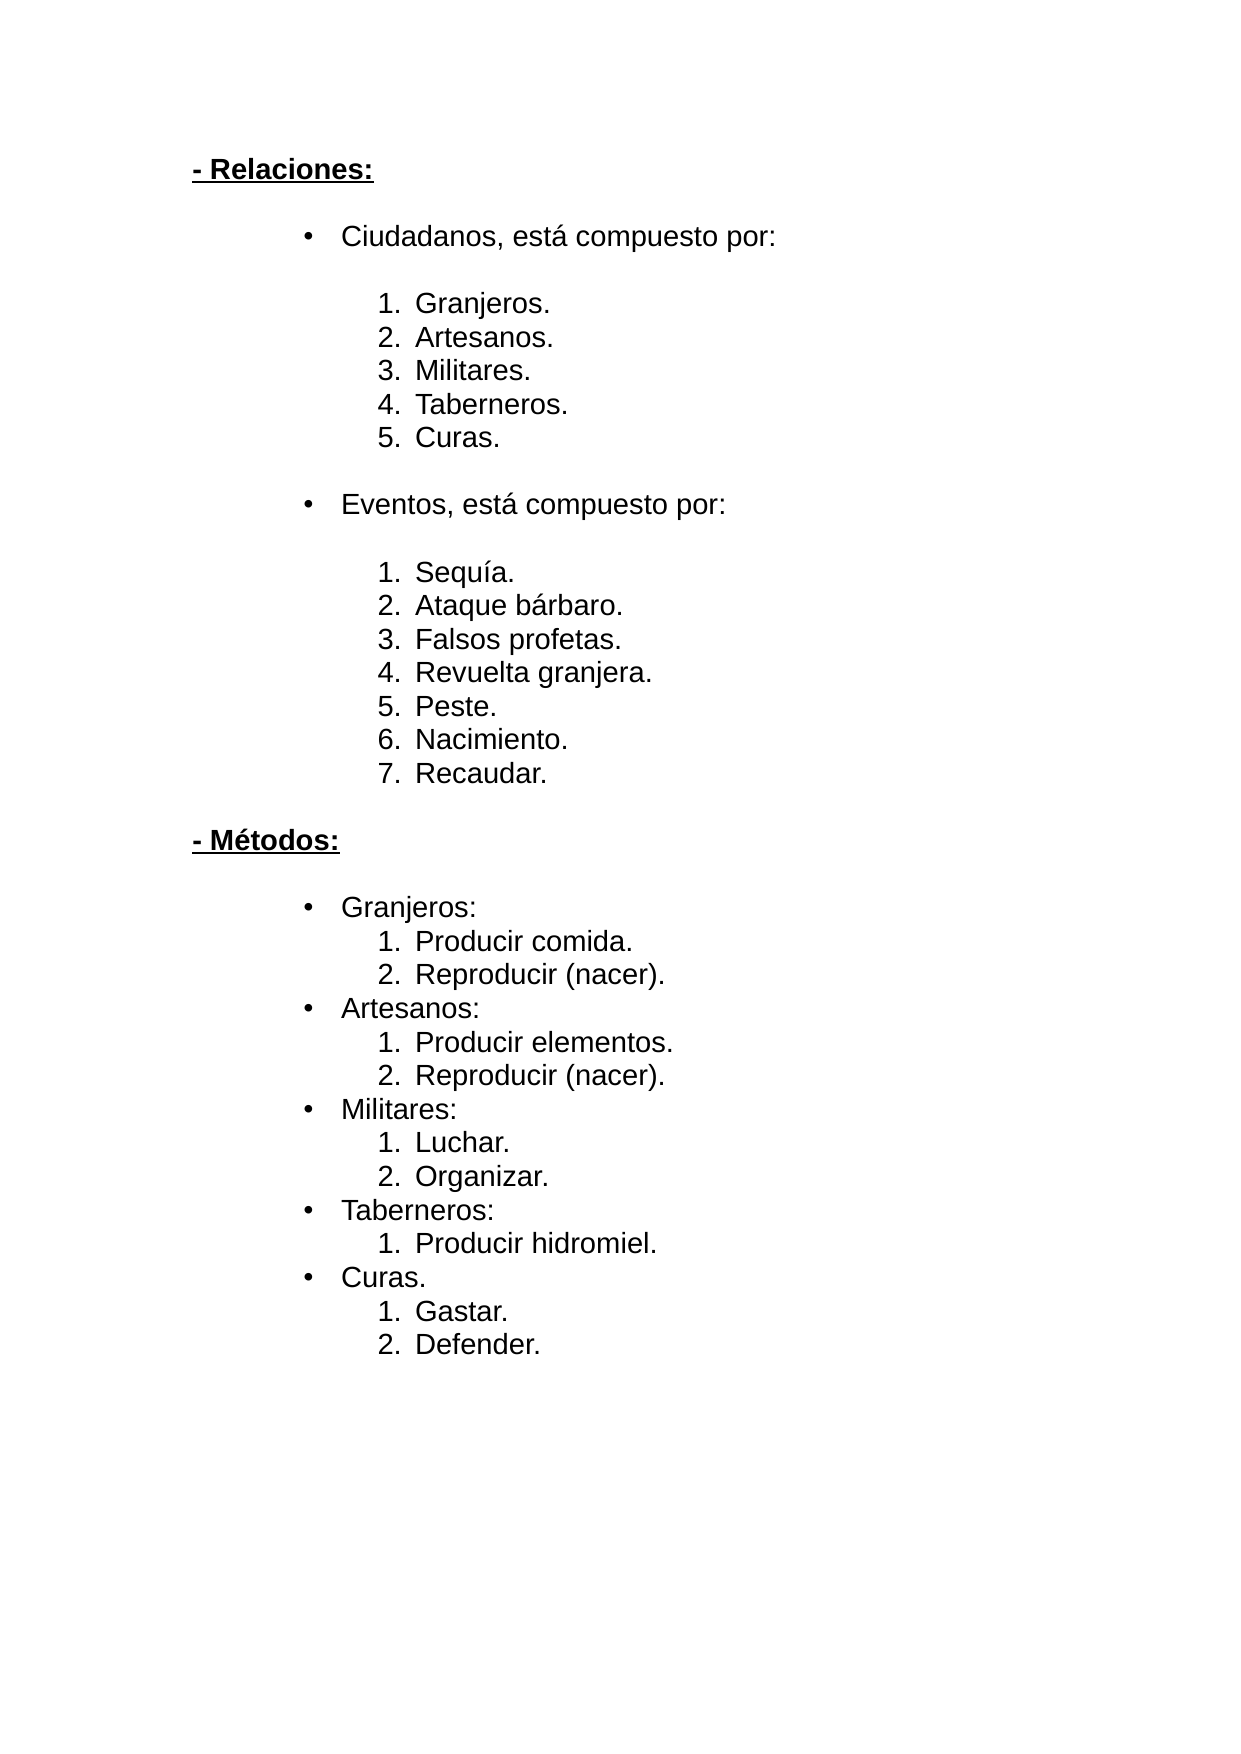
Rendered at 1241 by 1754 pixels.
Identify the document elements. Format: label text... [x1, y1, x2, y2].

list Sequía. [377, 554, 1122, 588]
list Nacimiento. [377, 722, 1122, 756]
list Artesanos: [303, 991, 1122, 1024]
list Gastar. [377, 1293, 1122, 1327]
list Producir comida. [377, 924, 1122, 957]
list Granjeros: [303, 890, 1122, 924]
list Falsos profetas. [377, 622, 1122, 655]
list Revuelta granjera. [377, 655, 1122, 689]
list Granjeros. [377, 286, 1122, 319]
list Curas. [377, 420, 1122, 454]
text - Métodos: [118, 823, 1122, 856]
list Peste. [377, 689, 1122, 722]
list Curas. [303, 1260, 1122, 1293]
list Recaudar. [377, 756, 1122, 789]
list Taberneros. [377, 387, 1122, 420]
text - Relaciones: [118, 152, 1122, 185]
list Artesanos. [377, 319, 1122, 353]
list Ciudadanos, está compuesto por: [303, 219, 1122, 252]
list Militares. [377, 353, 1122, 387]
list Luchar. [377, 1125, 1122, 1159]
list Reproducir (nacer). [377, 1058, 1122, 1092]
list Eventos, está compuesto por: [303, 487, 1122, 521]
list Defender. [377, 1327, 1122, 1361]
list Producir hidromiel. [377, 1226, 1122, 1260]
list Producir elementos. [377, 1024, 1122, 1058]
list Reproducir (nacer). [377, 957, 1122, 991]
list Ataque bárbaro. [377, 588, 1122, 622]
list Organizar. [377, 1159, 1122, 1192]
list Taberneros: [303, 1192, 1122, 1226]
list Militares: [303, 1092, 1122, 1125]
